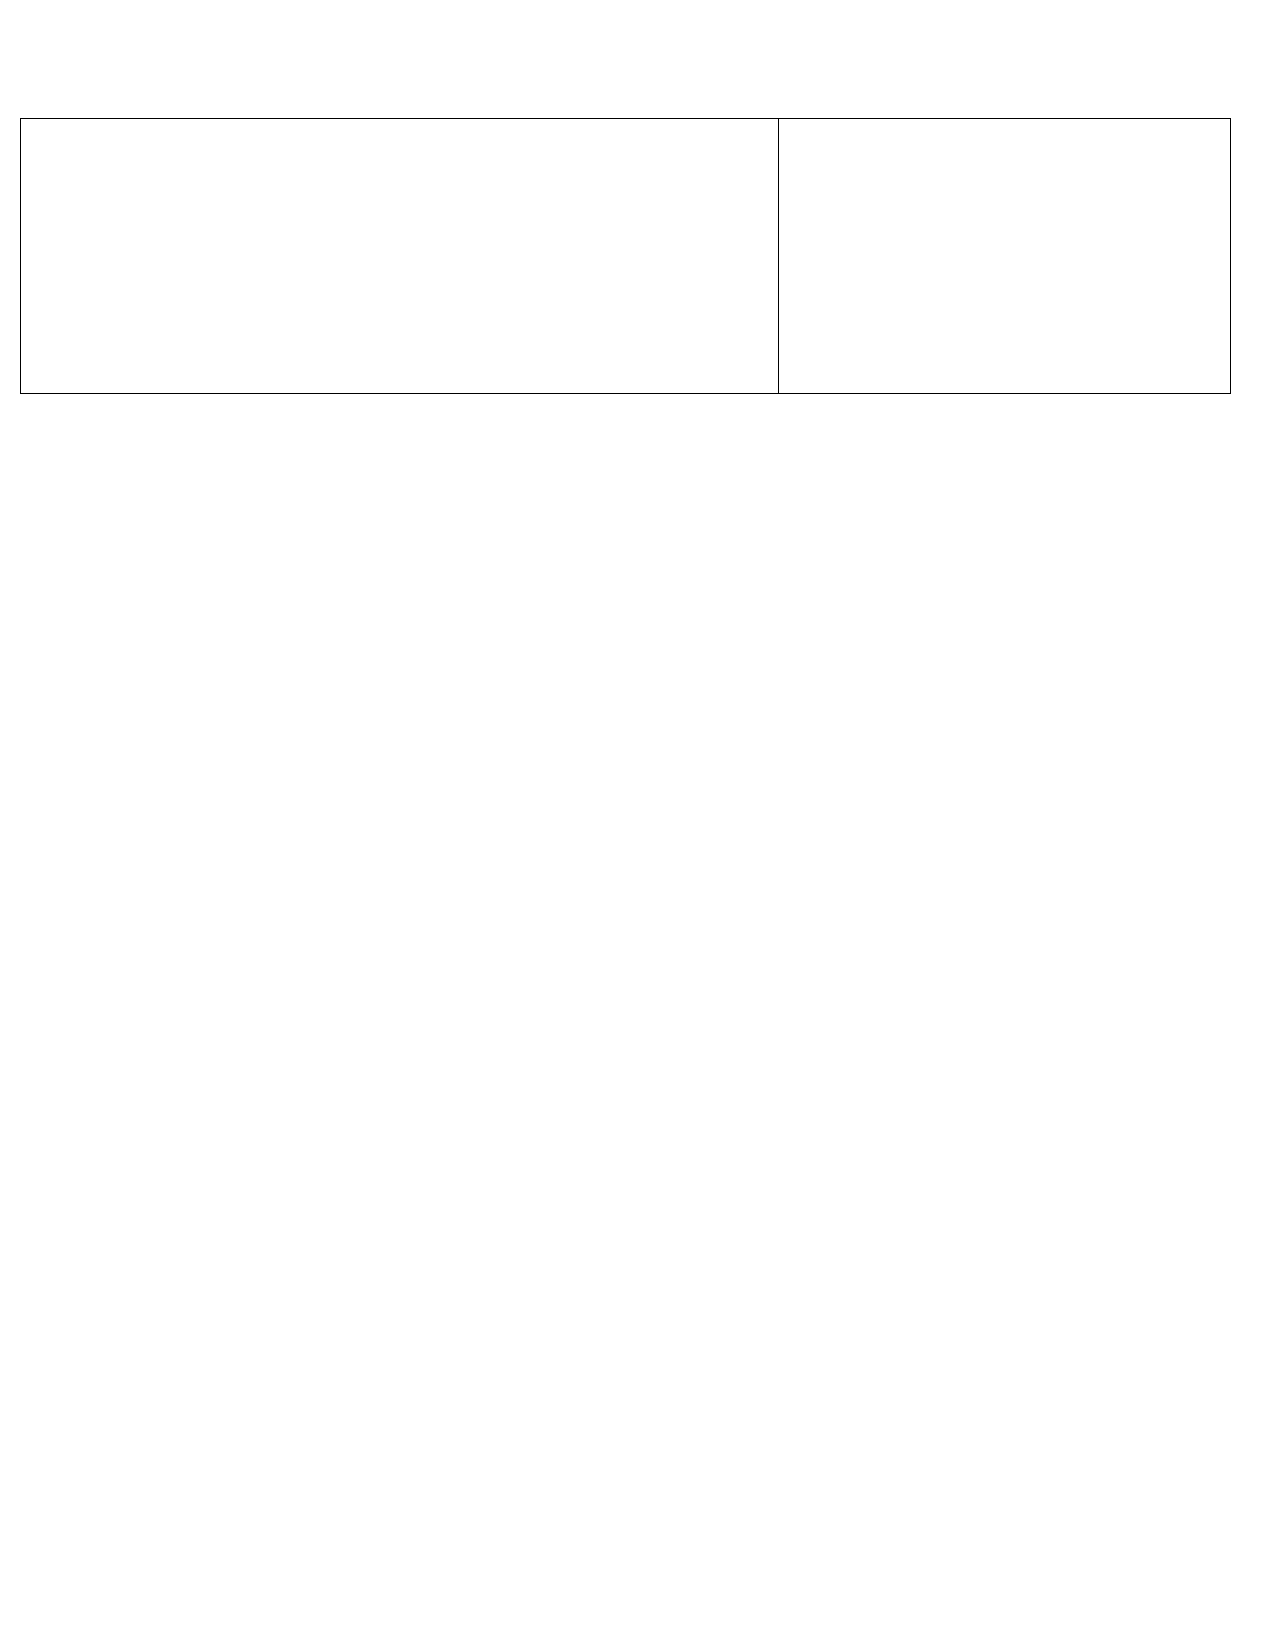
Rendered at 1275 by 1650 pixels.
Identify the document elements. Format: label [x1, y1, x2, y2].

table_cell [21, 119, 778, 393]
table_cell [779, 119, 1230, 393]
